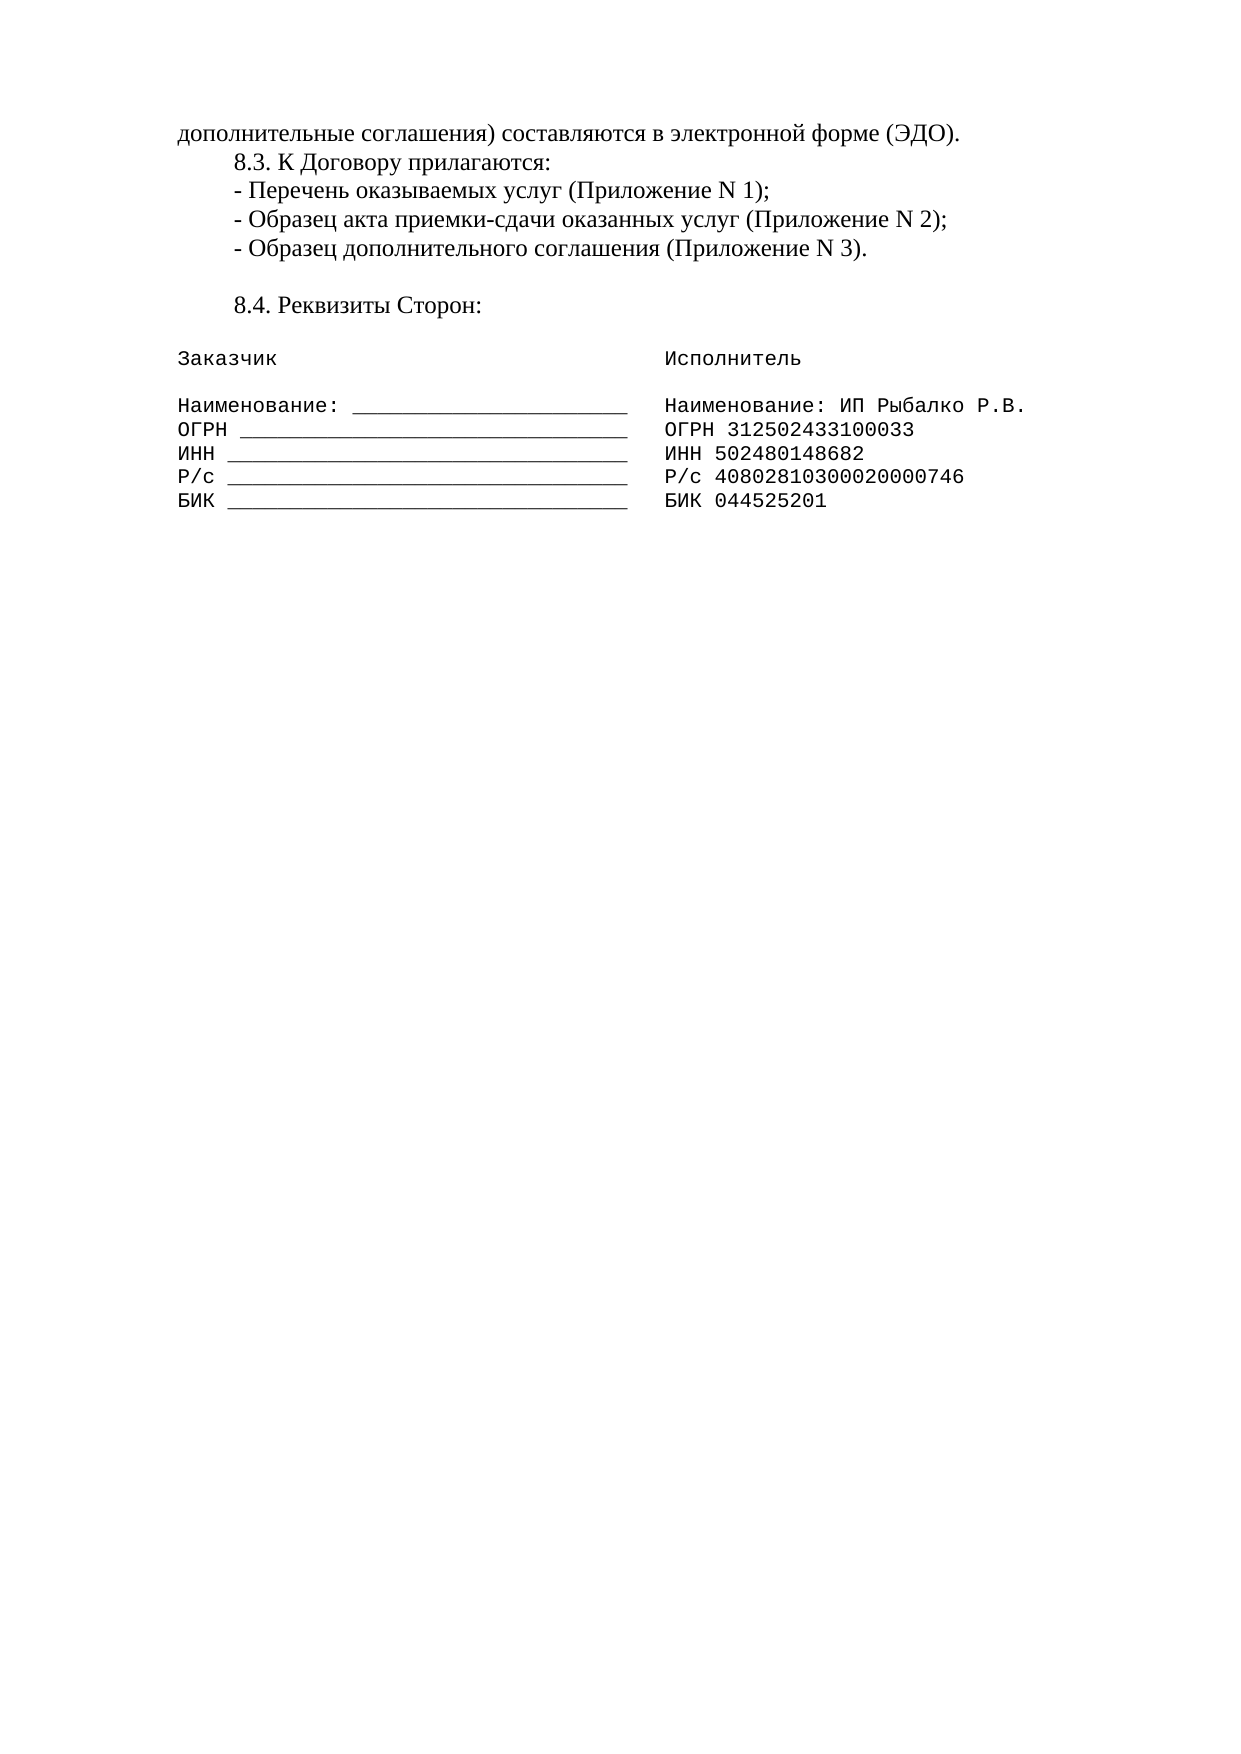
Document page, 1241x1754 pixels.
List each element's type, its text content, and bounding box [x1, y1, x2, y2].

table_header Заказчик Наименование: ______________________ ОГРН _______________________________ ИНН ________________________________ Р/с ________________________________ БИК ________________________________ [177, 348, 664, 514]
text дополнительные соглашения) составляются в электронной форме (ЭДО). [177, 118, 1152, 147]
text - Образец акта приемки-сдачи оказанных услуг (Приложение N 2); [177, 204, 1152, 233]
text - Образец дополнительного соглашения (Приложение N 3). [177, 233, 1152, 262]
text 8.3. К Договору прилагаются: [177, 147, 1152, 176]
text - Перечень оказываемых услуг (Приложение N 1); [177, 176, 1152, 204]
text 8.4. Реквизиты Сторон: [177, 291, 1152, 319]
table_header Исполнитель Наименование: ИП Рыбалко Р.В. ОГРН 312502433100033 ИНН 502480148682 Р/с 40802810300020000746 БИК 044525201 [664, 348, 1152, 514]
